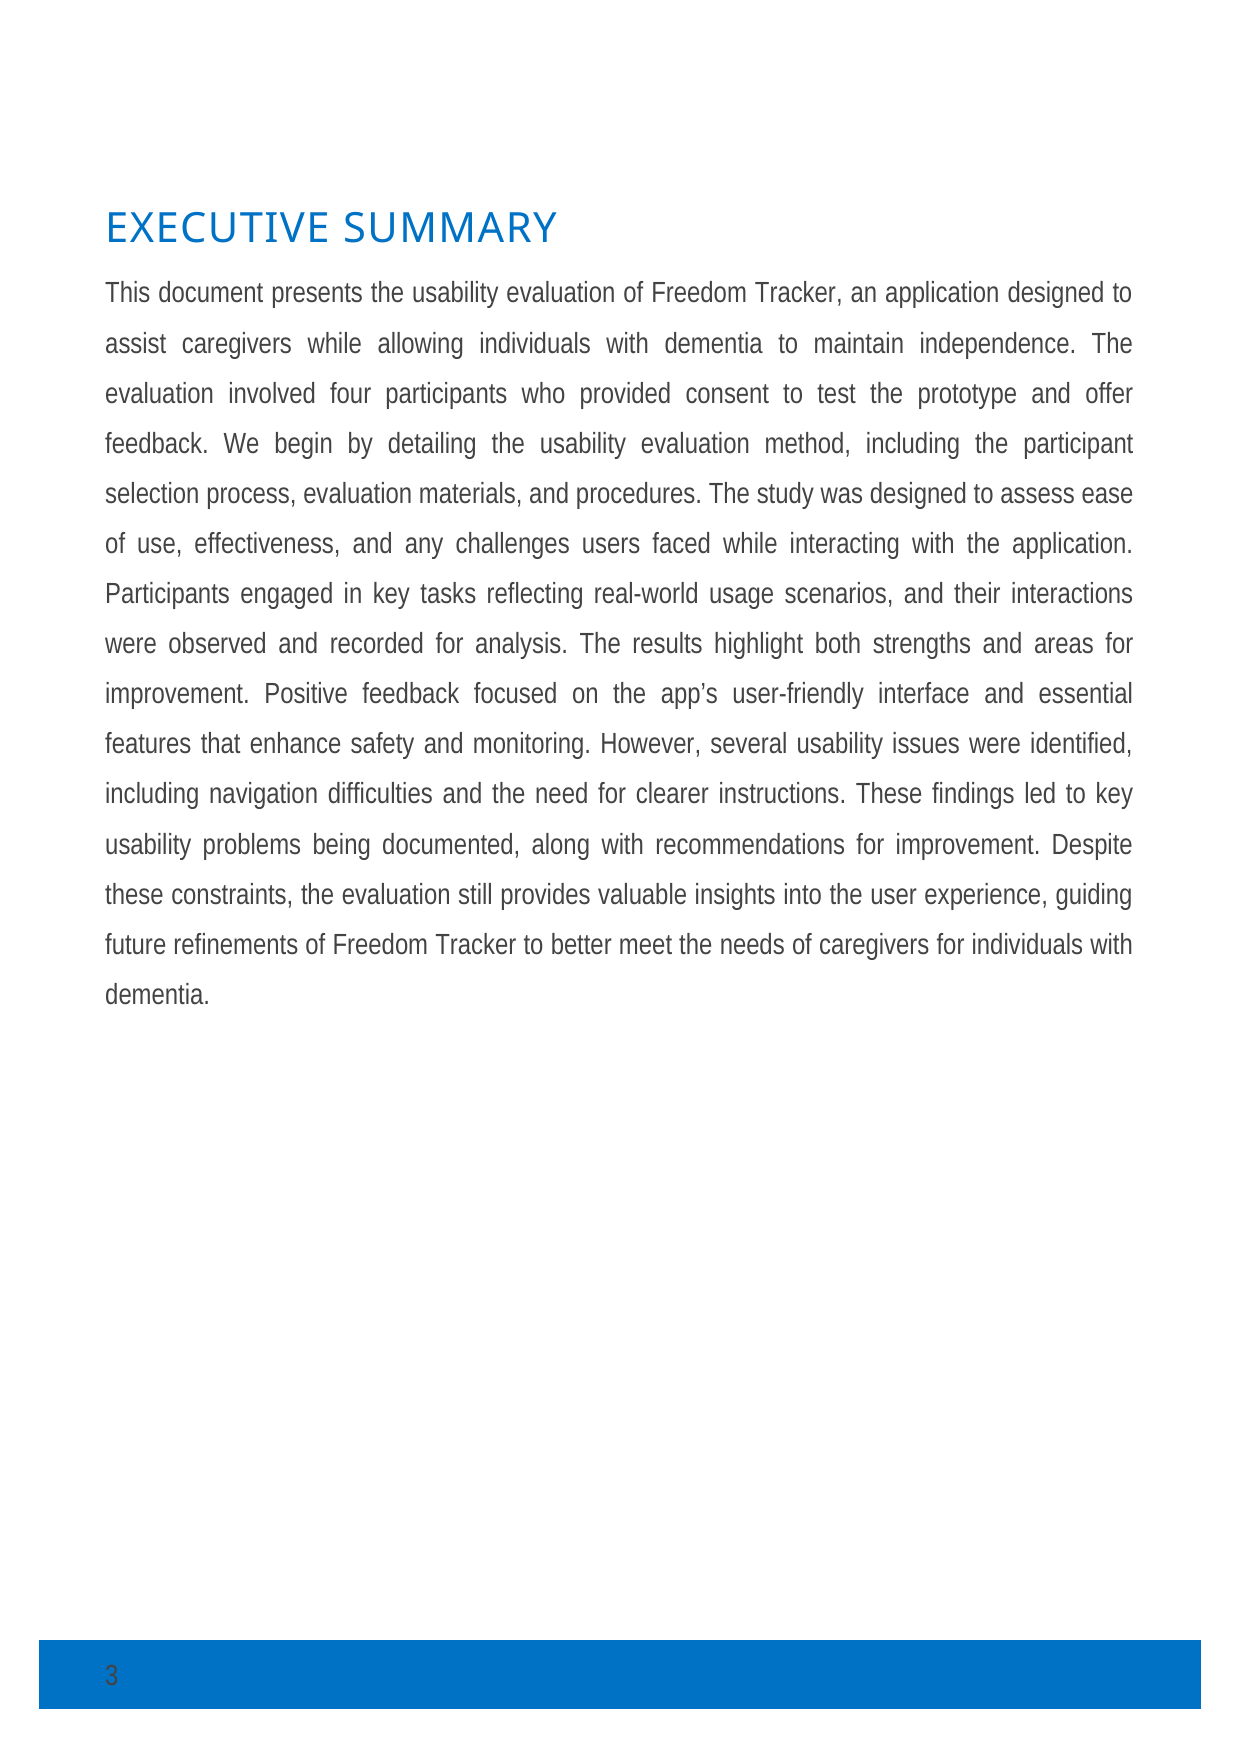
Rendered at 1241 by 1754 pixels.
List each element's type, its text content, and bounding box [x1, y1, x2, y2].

subtitle Executive Summary [105, 198, 1135, 255]
text This document presents the usability evaluation of Freedom Tracker, an application designed to assist caregivers while allowing individuals with dementia to maintain independence. The evaluation involved four participants who provided consent to test the prototype and offer feedback. We begin by detailing the usability evaluation method, including the participant selection process, evaluation materials, and procedures. The study was designed to assess ease of use, effectiveness, and any challenges users faced while interacting with the application. Participants engaged in key tasks reflecting real-world usage scenarios, and their interactions were observed and recorded for analysis. The results highlight both strengths and areas for improvement. Positive feedback focused on the app’s user-friendly interface and essential features that enhance safety and monitoring. However, several usability issues were identified, including navigation difficulties and the need for clearer instructions. These findings led to key usability problems being documented, along with recommendations for improvement. Despite these constraints, the evaluation still provides valuable insights into the user experience, guiding future refinements of Freedom Tracker to better meet the needs of caregivers for individuals with dementia. [105, 276, 1135, 1011]
